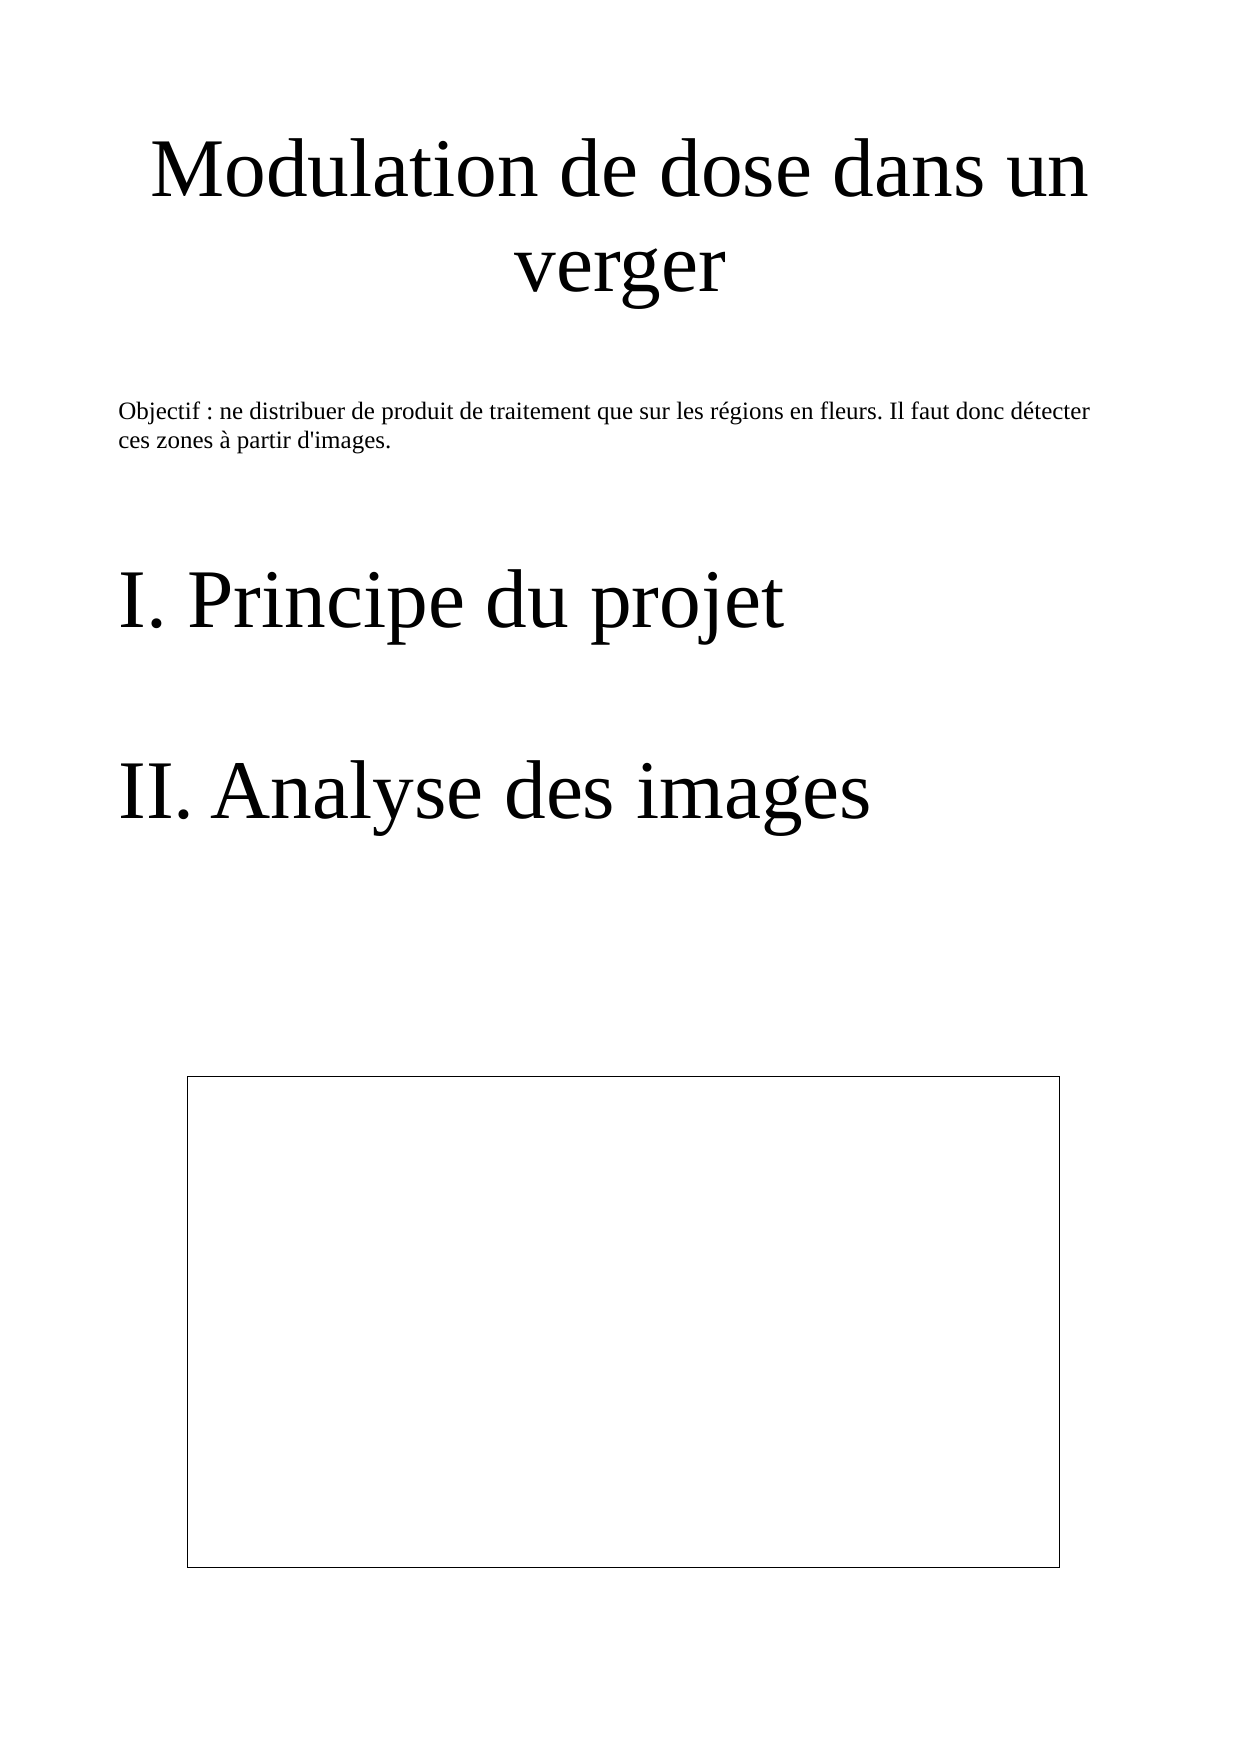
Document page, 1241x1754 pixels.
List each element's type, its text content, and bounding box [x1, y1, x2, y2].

table_header [188, 1077, 1059, 1567]
text Modulation de dose dans un verger [118, 118, 1122, 310]
text I. Principe du projet [118, 549, 1122, 645]
text II. Analyse des images [118, 741, 1122, 837]
text Objectif : ne distribuer de produit de traitement que sur les régions en fleurs. Il faut donc détecter ces zones à partir d'images. [118, 396, 1122, 453]
